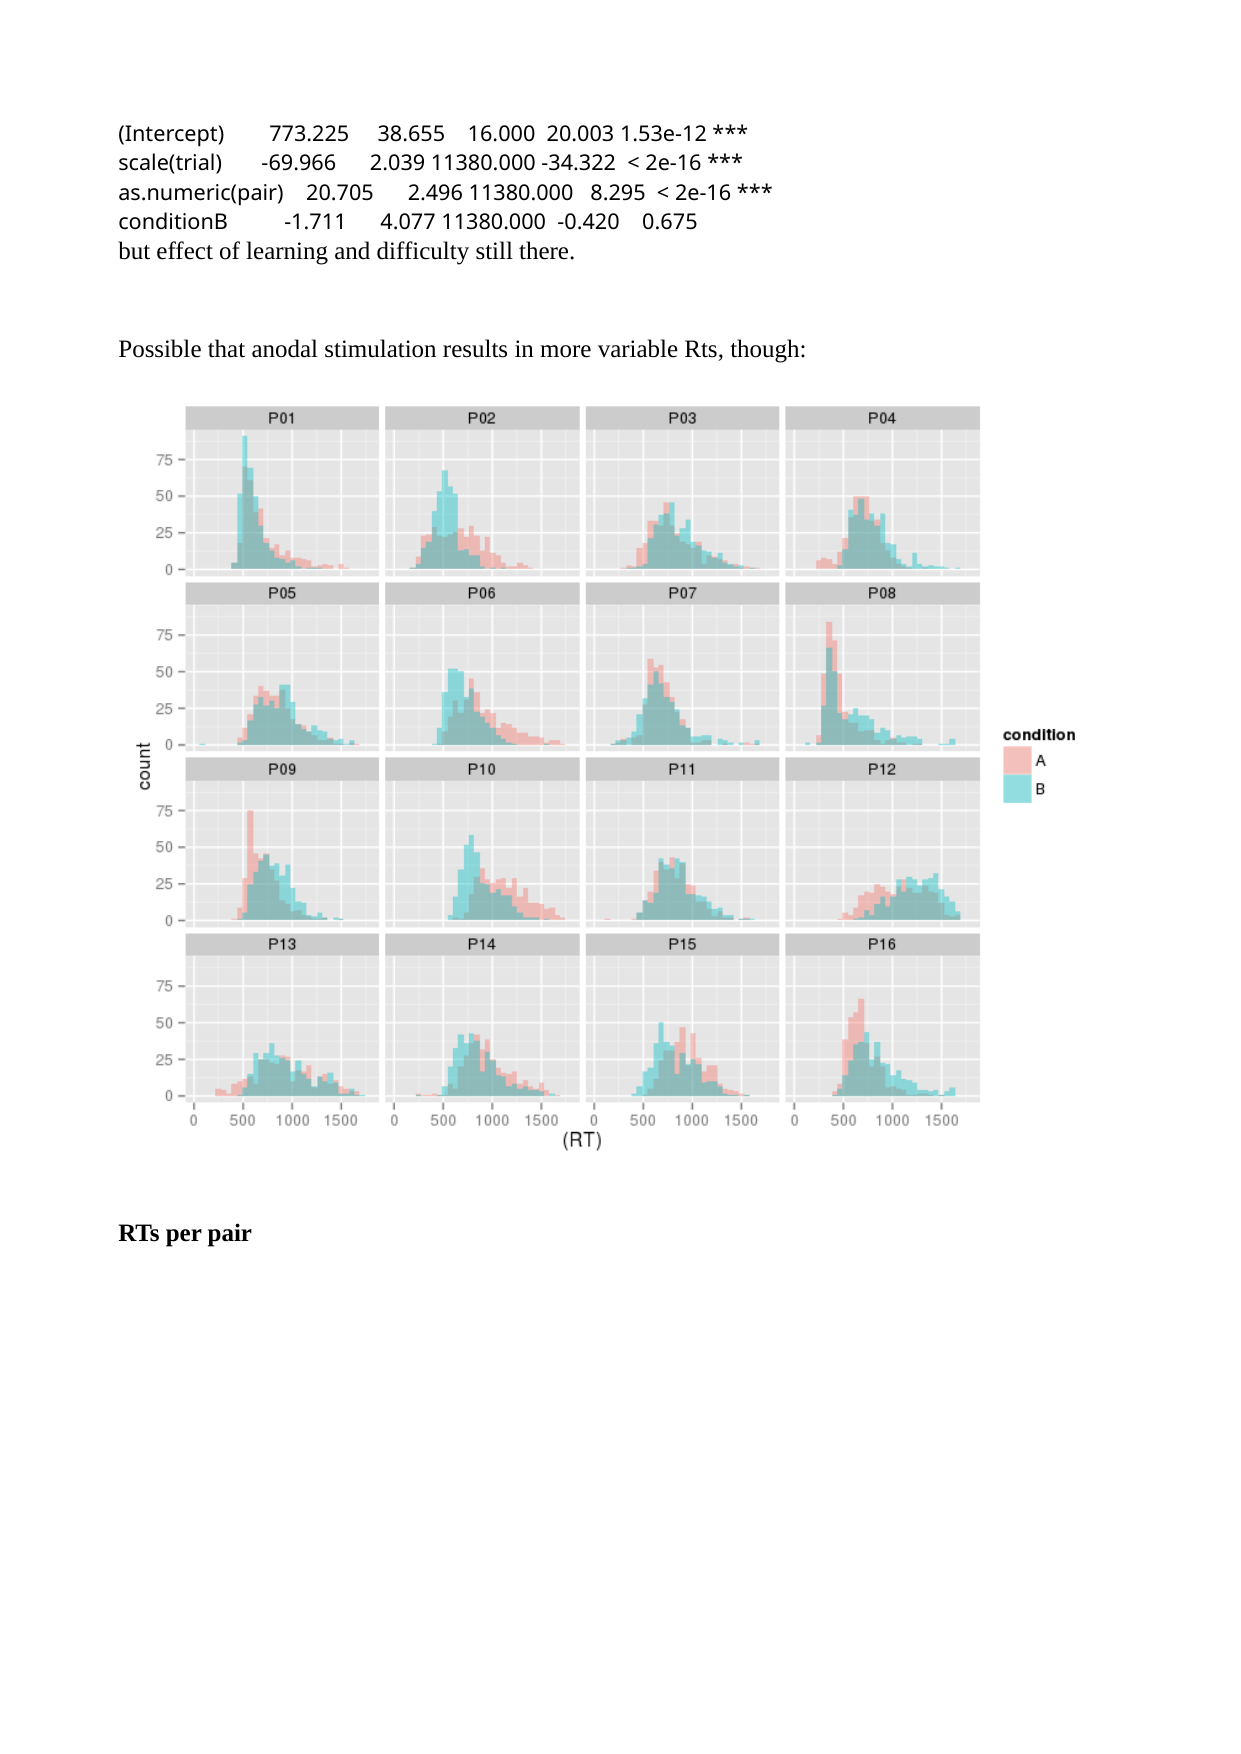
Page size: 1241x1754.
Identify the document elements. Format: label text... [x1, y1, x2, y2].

text conditionB -1.711 4.077 11380.000 -0.420 0.675 [118, 207, 1122, 236]
picture [118, 383, 1123, 1164]
text but effect of learning and difficulty still there. [118, 236, 1122, 265]
text RTs per pair [118, 1218, 1122, 1247]
text (Intercept) 773.225 38.655 16.000 20.003 1.53e-12 *** [118, 118, 1122, 148]
text Possible that anodal stimulation results in more variable Rts, though: [118, 334, 1122, 363]
text scale(trial) -69.966 2.039 11380.000 -34.322 < 2e-16 *** [118, 148, 1122, 177]
text as.numeric(pair) 20.705 2.496 11380.000 8.295 < 2e-16 *** [118, 177, 1122, 207]
